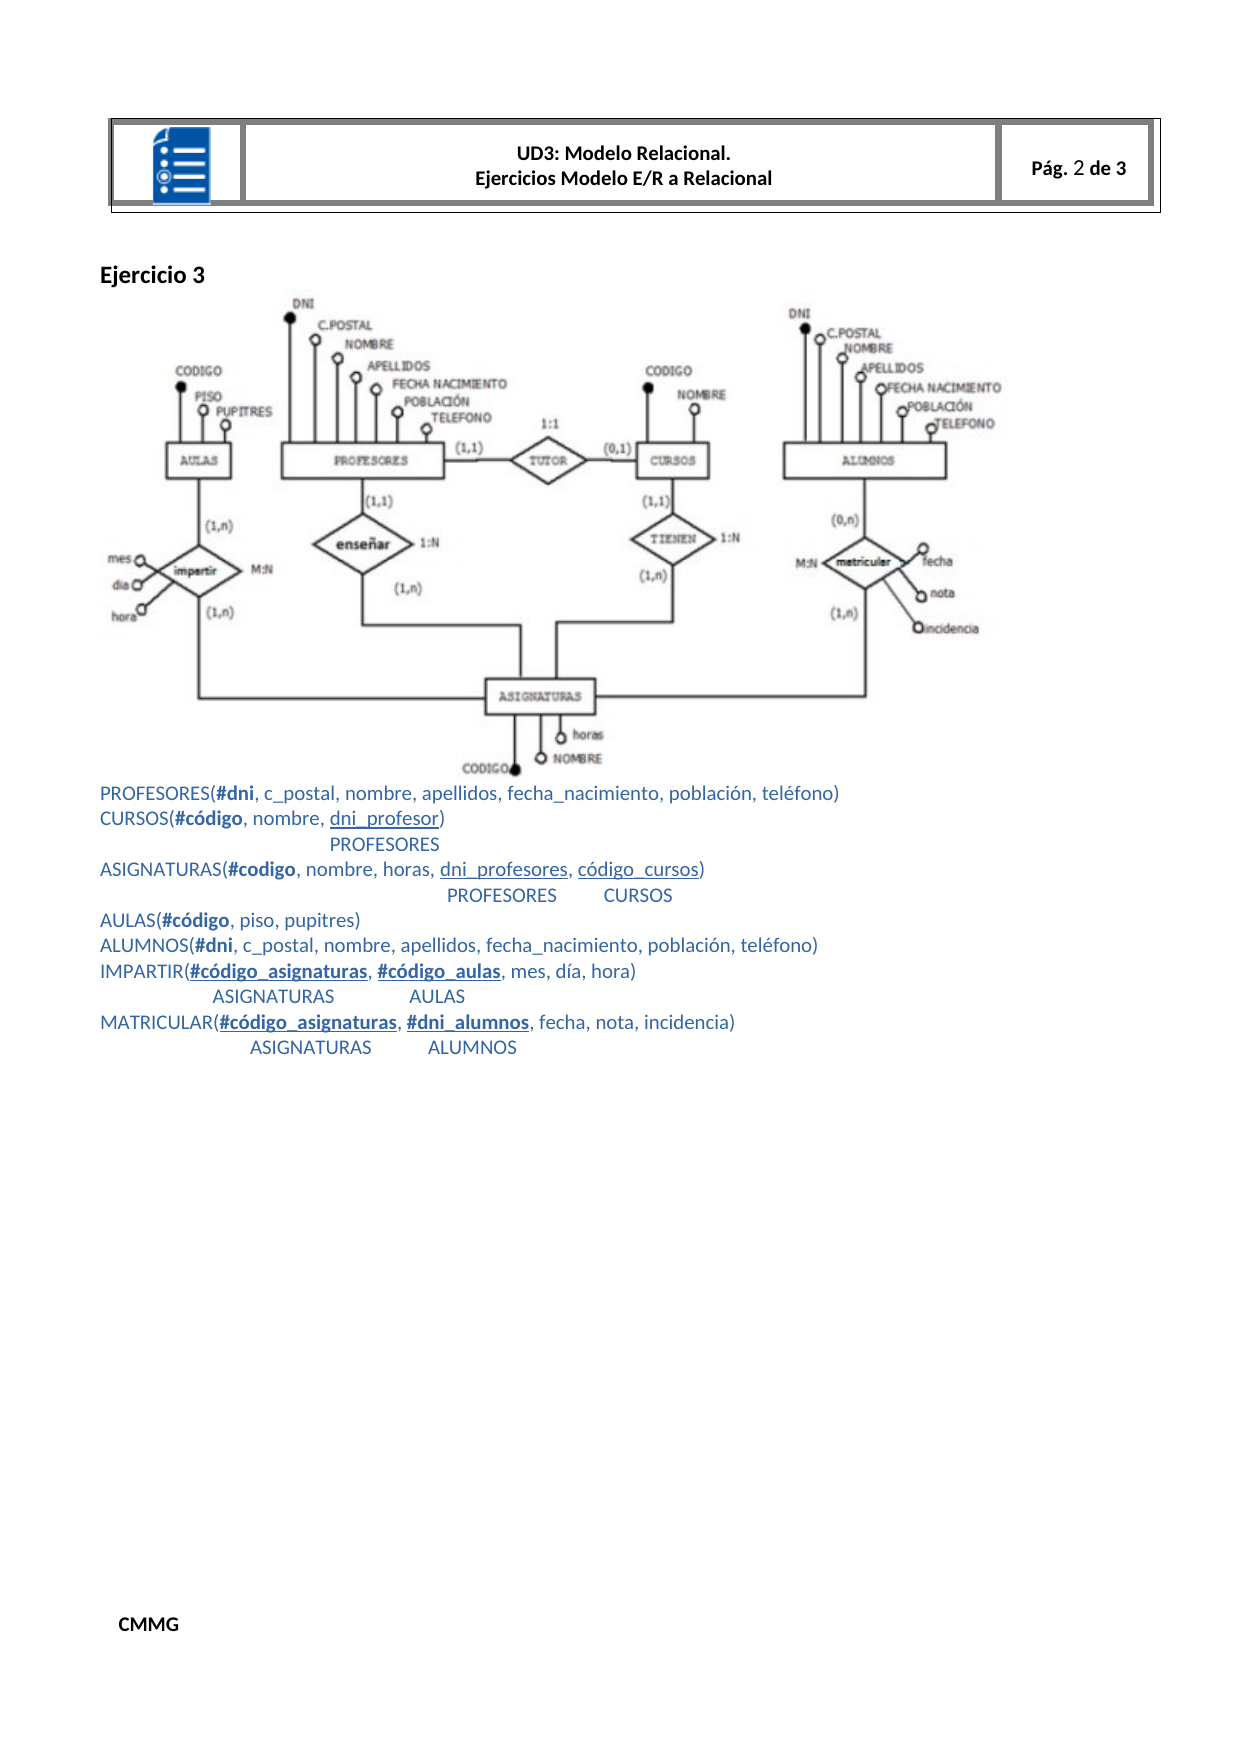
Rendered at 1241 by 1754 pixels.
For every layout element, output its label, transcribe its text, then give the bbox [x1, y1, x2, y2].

text Ejercicio 3 [100, 259, 1171, 290]
picture [152, 127, 211, 205]
picture [100, 289, 1014, 781]
